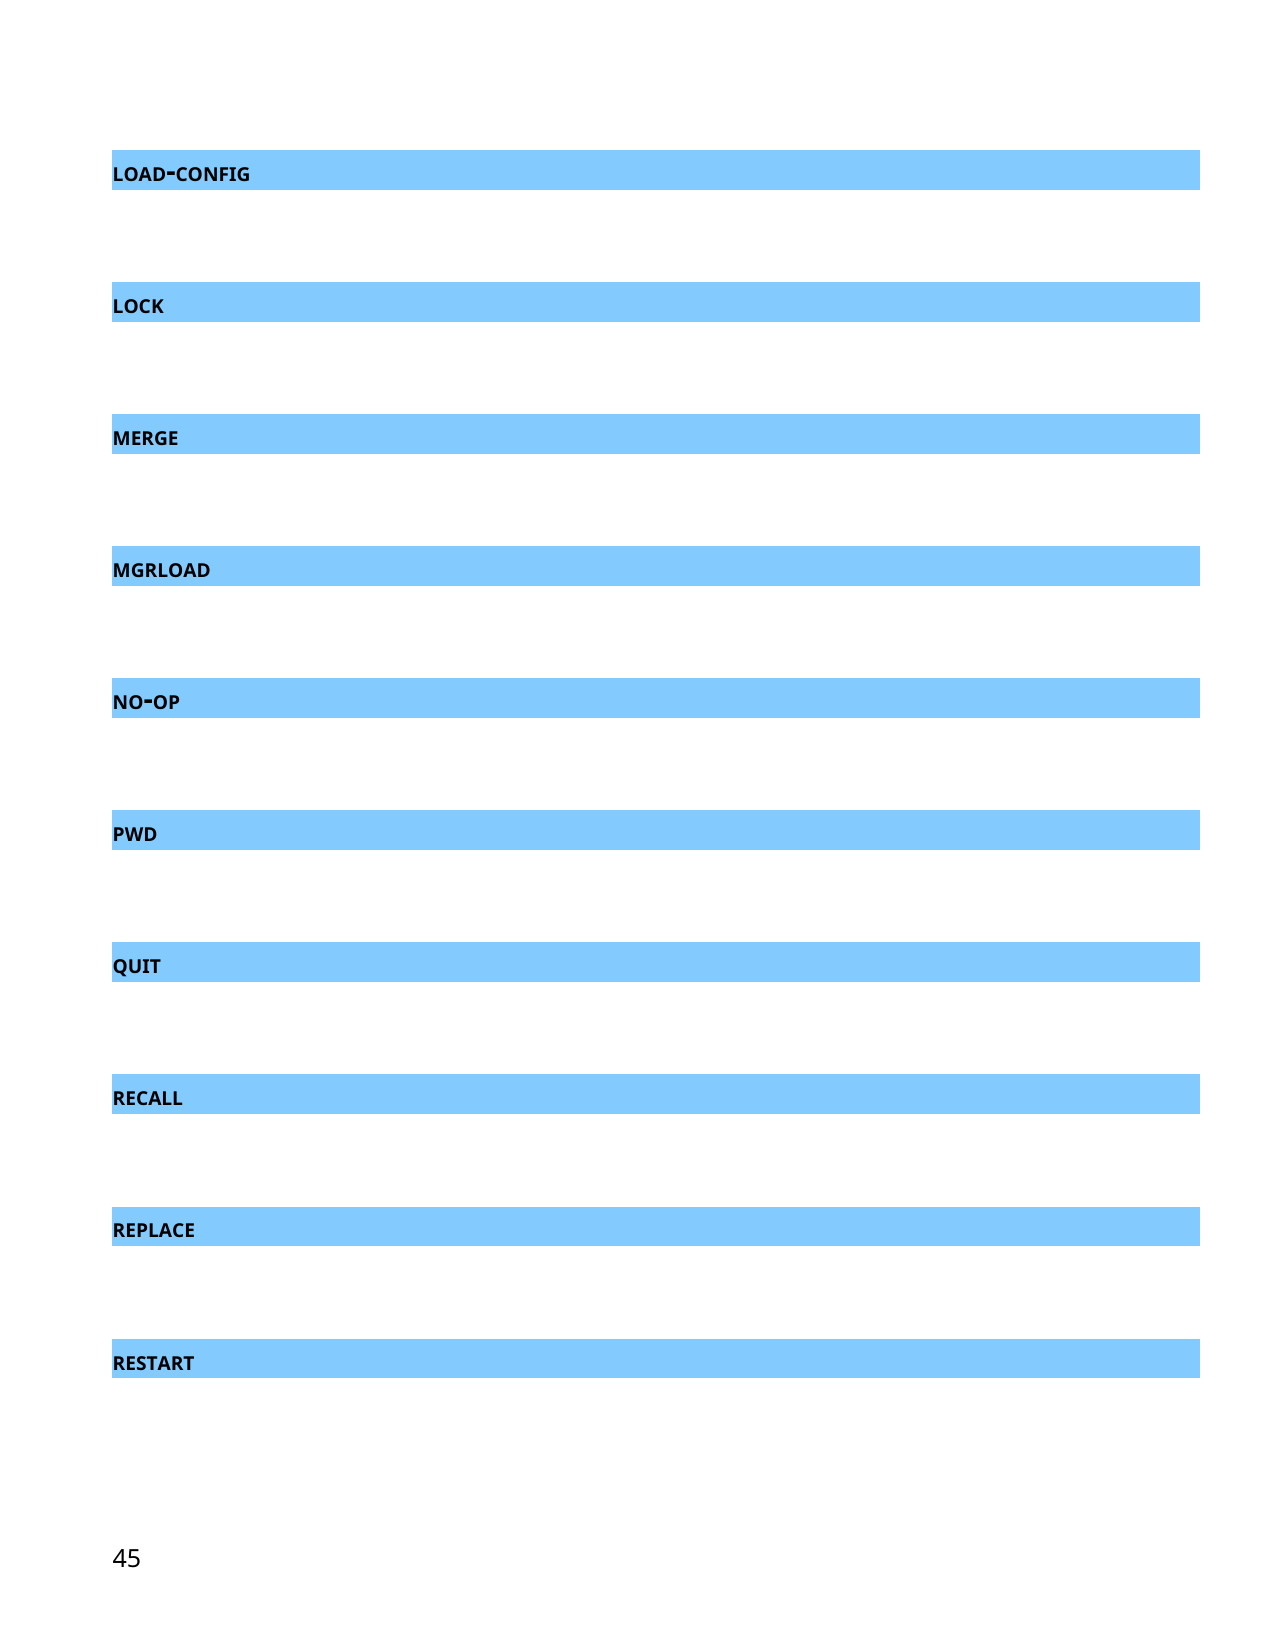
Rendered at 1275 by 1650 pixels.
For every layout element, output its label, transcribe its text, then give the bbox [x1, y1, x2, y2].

subtitle no-op [112, 678, 1200, 718]
subtitle mgrload [112, 546, 1200, 586]
subtitle pwd [112, 810, 1200, 850]
subtitle quit [112, 942, 1200, 982]
subtitle merge [112, 414, 1200, 454]
subtitle replace [112, 1207, 1200, 1246]
subtitle load-config [112, 150, 1200, 190]
subtitle recall [112, 1074, 1200, 1114]
subtitle lock [112, 282, 1200, 322]
subtitle restart [112, 1339, 1200, 1378]
